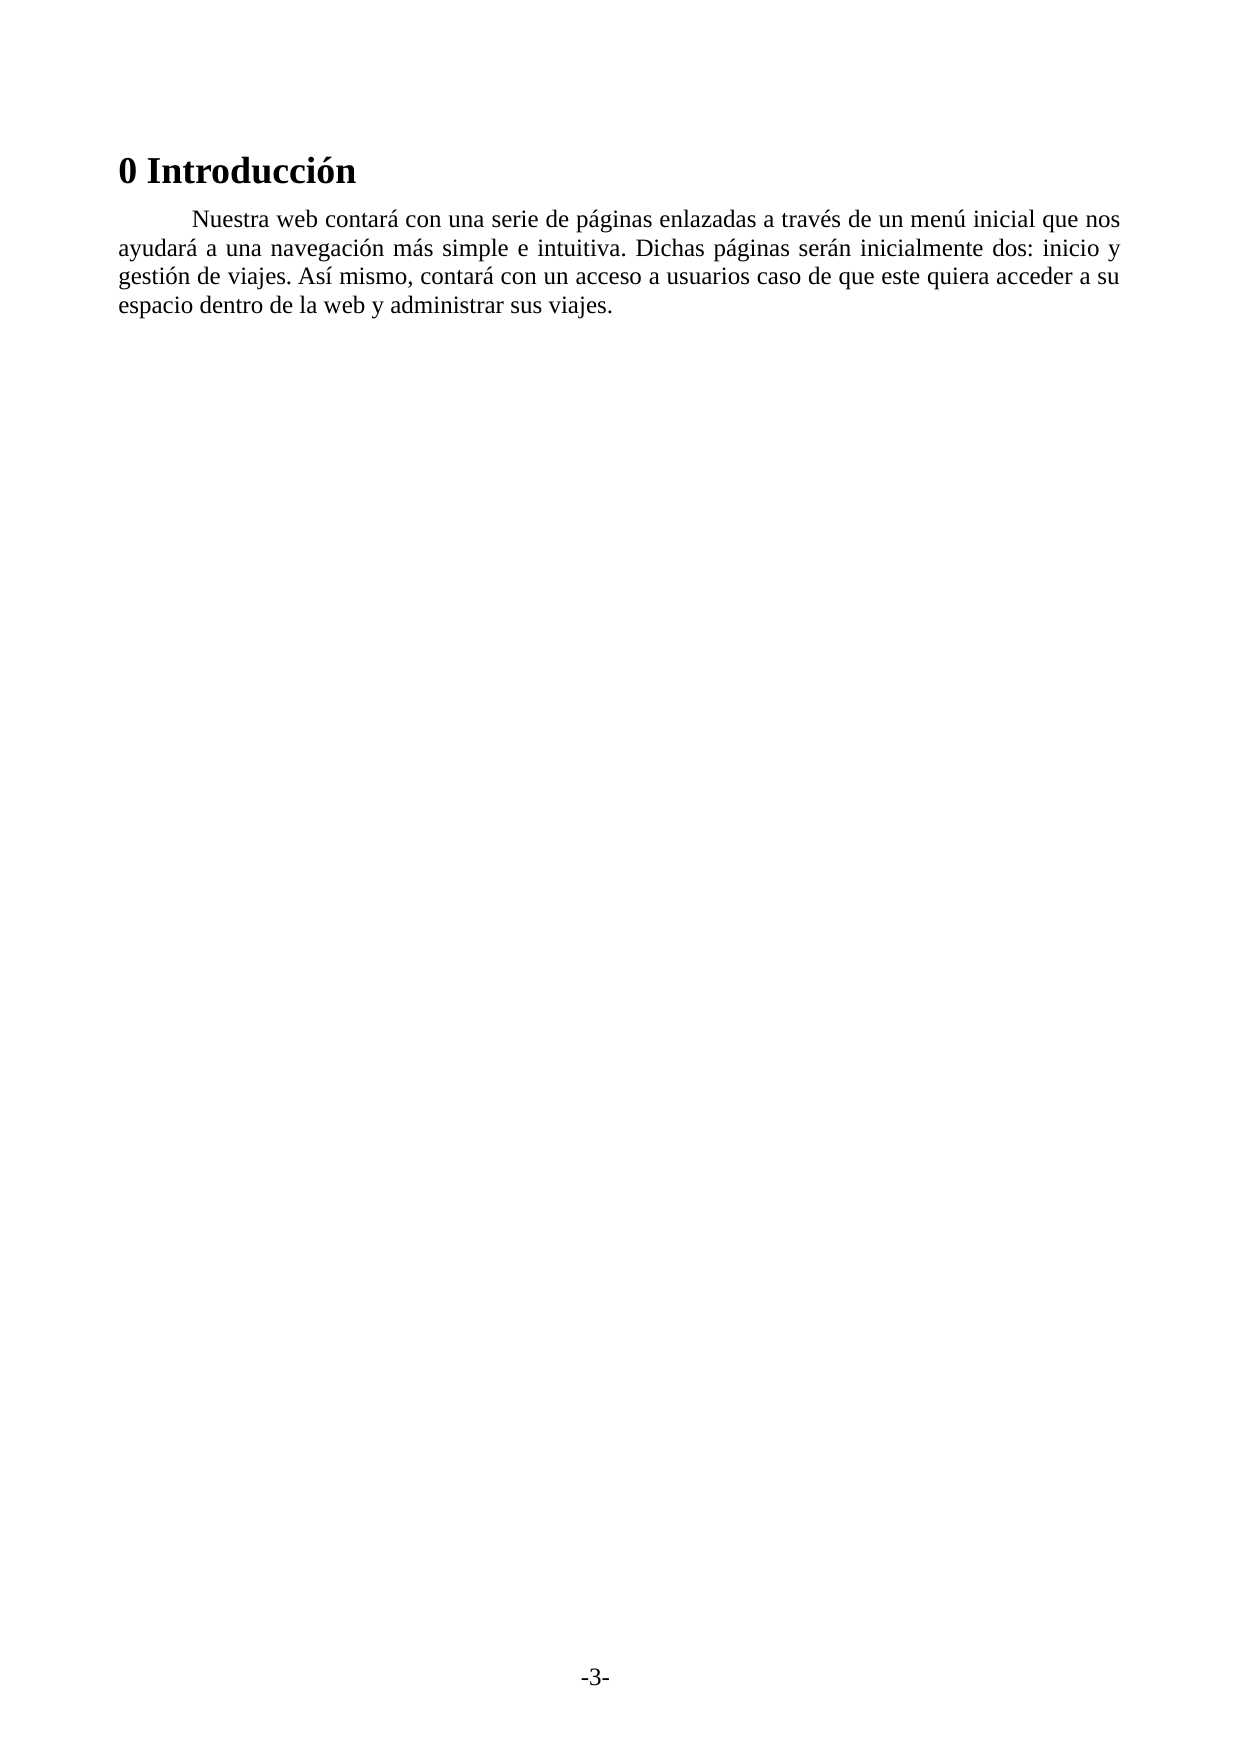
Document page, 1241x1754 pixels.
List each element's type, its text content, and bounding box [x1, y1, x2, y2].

subtitle 0 Introducción [118, 148, 1122, 191]
text Nuestra web contará con una serie de páginas enlazadas a través de un menú inicial que nos ayudará a una navegación más simple e intuitiva. Dichas páginas serán inicialmente dos: inicio y gestión de viajes. Así mismo, contará con un acceso a usuarios caso de que este quiera acceder a su espacio dentro de la web y administrar sus viajes. [118, 204, 1122, 319]
